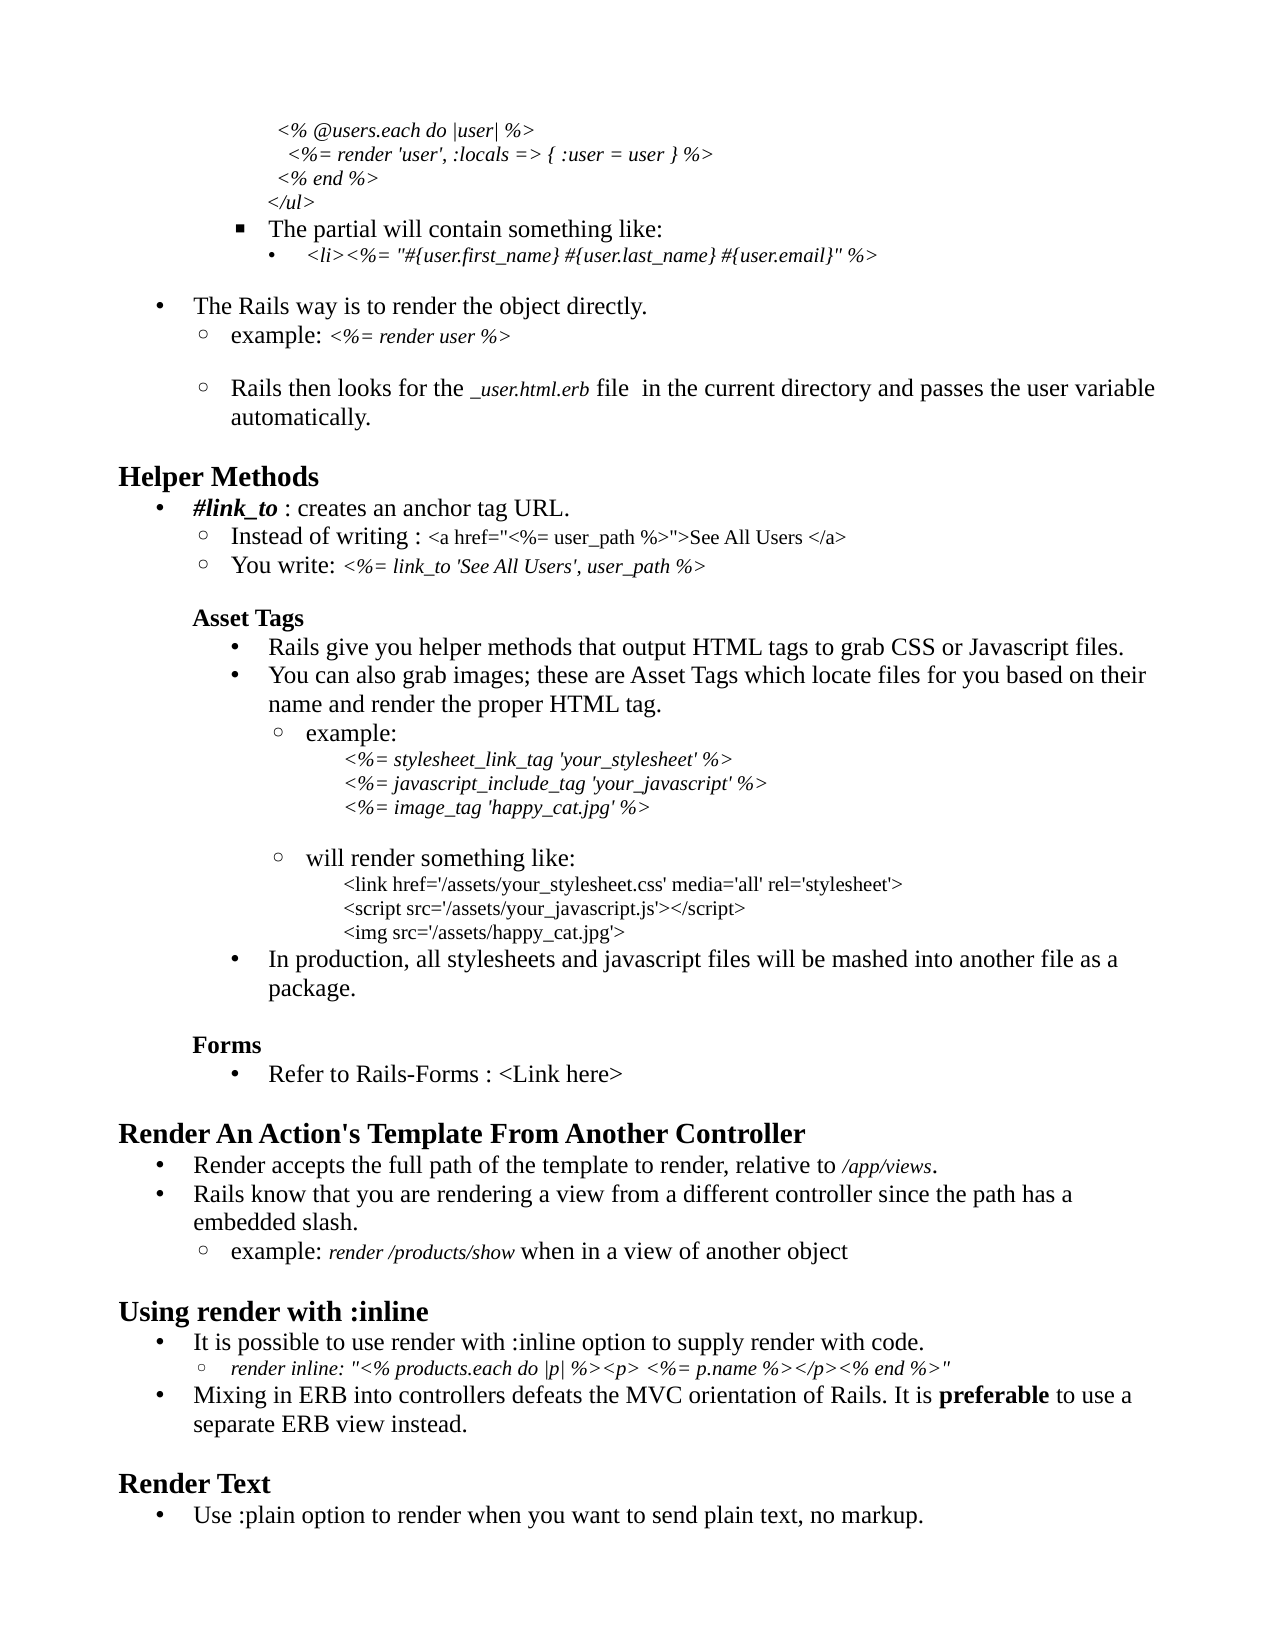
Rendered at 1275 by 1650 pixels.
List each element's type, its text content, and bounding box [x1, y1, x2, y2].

list <link href='/assets/your_stylesheet.css' media='all' rel='stylesheet'> [306, 872, 1157, 896]
list <%= stylesheet_link_tag 'your_stylesheet' %> [306, 747, 1157, 771]
list render inline: "<% products.each do |p| %><p> <%= p.name %></p><% end %>" [193, 1356, 1157, 1380]
list Render accepts the full path of the template to render, relative to /app/views. [156, 1150, 1157, 1179]
list will render something like: [268, 843, 1157, 872]
list example: render /products/show when in a view of another object [193, 1236, 1157, 1265]
text </ul> [118, 190, 1157, 214]
list <%= javascript_include_tag 'your_javascript' %> [306, 771, 1157, 795]
list <script src='/assets/your_javascript.js'></script> [306, 896, 1157, 920]
list Use :plain option to render when you want to send plain text, no markup. [156, 1500, 1157, 1528]
text Forms [118, 1030, 1157, 1059]
text Helper Methods [118, 459, 1157, 493]
list It is possible to use render with :inline option to supply render with code. [156, 1327, 1157, 1356]
list #link_to : creates an anchor tag URL. [156, 493, 1157, 521]
list Instead of writing : <a href="<%= user_path %>">See All Users </a> [193, 521, 1157, 550]
list Mixing in ERB into controllers defeats the MVC orientation of Rails. It is preferable to use a separate ERB view instead. [156, 1380, 1157, 1437]
text Using render with :inline [118, 1294, 1157, 1327]
list The Rails way is to render the object directly. [156, 291, 1157, 320]
text <% end %> [118, 166, 1157, 190]
list <%= image_tag 'happy_cat.jpg' %> [306, 795, 1157, 819]
list <img src='/assets/happy_cat.jpg'> [306, 920, 1157, 944]
list example: <%= render user %> [193, 320, 1157, 349]
text Render An Action's Template From Another Controller [118, 1116, 1157, 1150]
list Rails give you helper methods that output HTML tags to grab CSS or Javascript files. [231, 632, 1157, 660]
text <%= render 'user', :locals => { :user = user } %> [118, 142, 1157, 166]
text <% @users.each do |user| %> [118, 118, 1157, 142]
list In production, all stylesheets and javascript files will be mashed into another file as a package. [231, 944, 1157, 1001]
list You write: <%= link_to 'See All Users', user_path %> [193, 550, 1157, 579]
list You can also grab images; these are Asset Tags which locate files for you based on their name and render the proper HTML tag. [231, 660, 1157, 718]
list <li><%= "#{user.first_name} #{user.last_name} #{user.email}" %> [268, 243, 1157, 267]
list The partial will contain something like: [231, 214, 1157, 243]
text Render Text [118, 1466, 1157, 1500]
list Rails then looks for the _user.html.erb file in the current directory and passes the user variable automatically. [193, 373, 1157, 430]
list Refer to Rails-Forms : <Link here> [231, 1059, 1157, 1088]
text Asset Tags [118, 603, 1157, 632]
list Rails know that you are rendering a view from a different controller since the path has a embedded slash. [156, 1179, 1157, 1236]
list example: [268, 718, 1157, 747]
